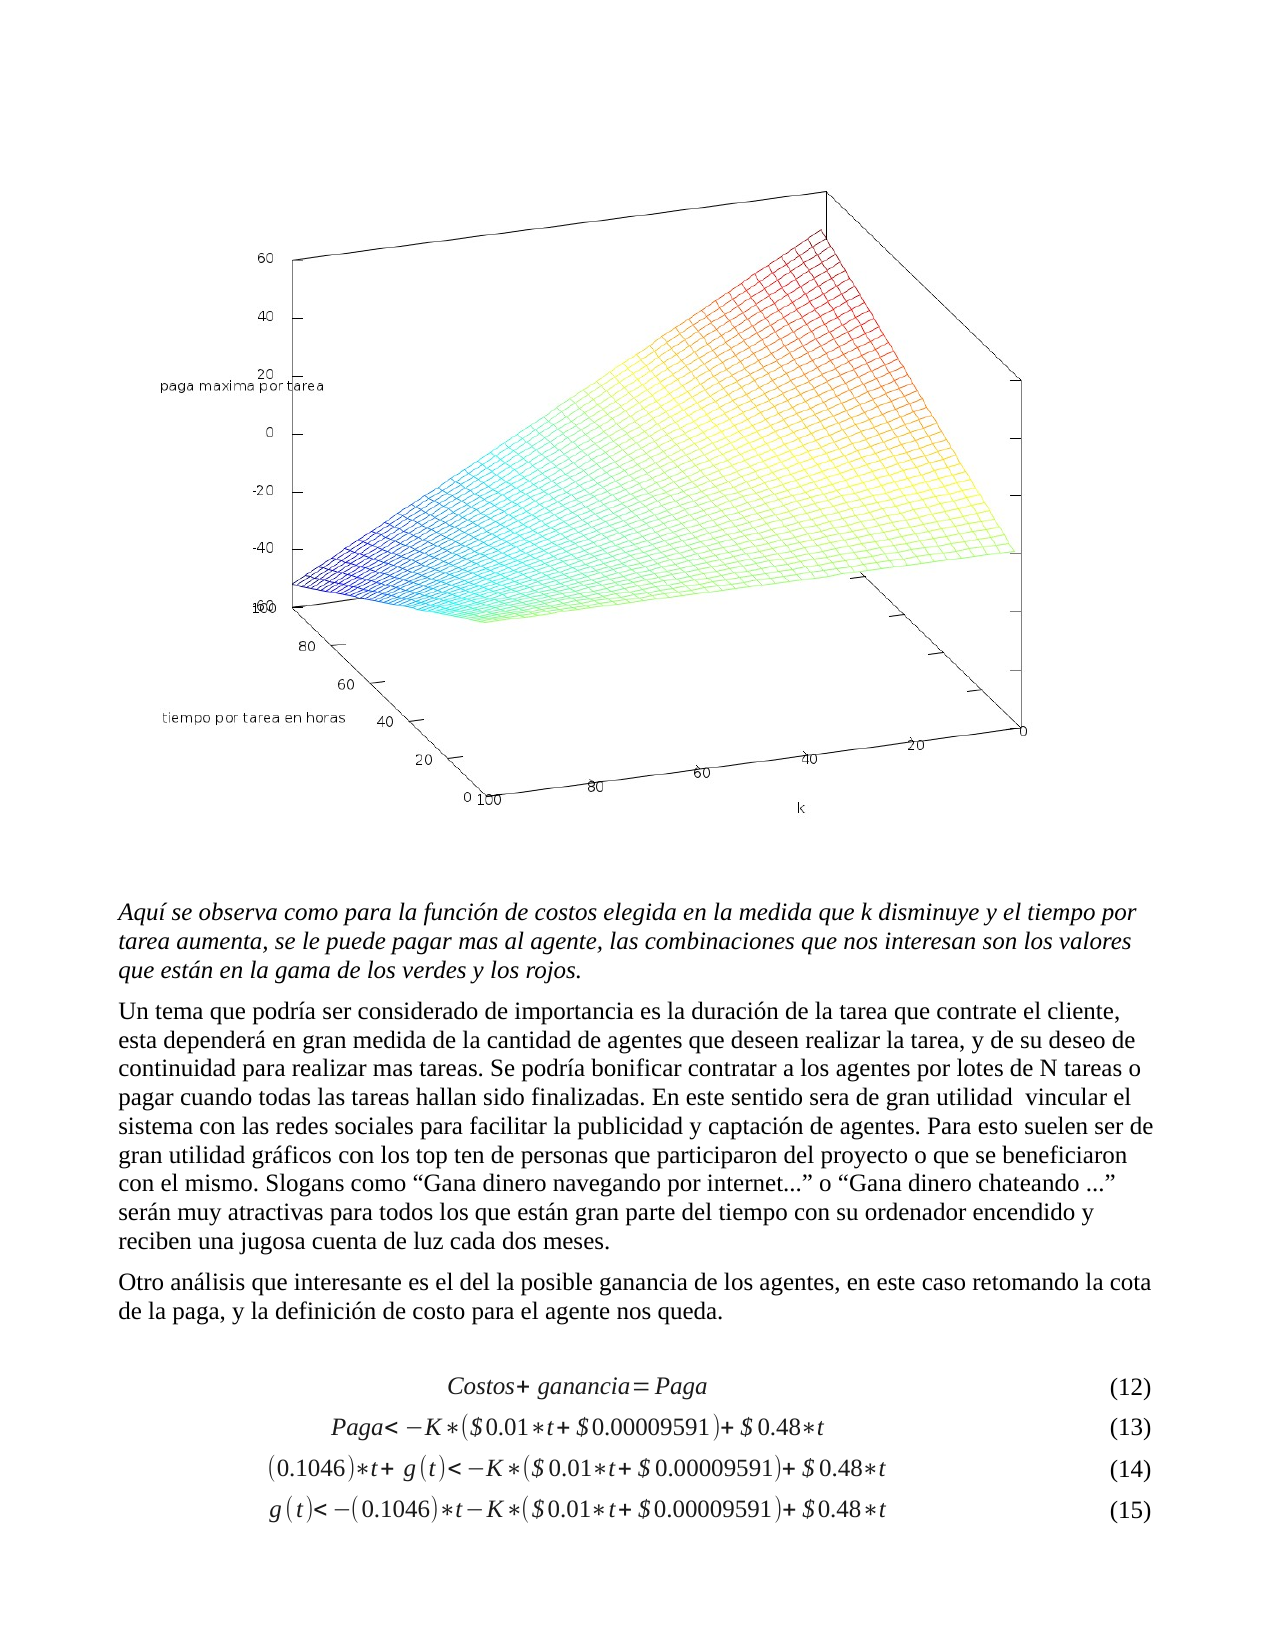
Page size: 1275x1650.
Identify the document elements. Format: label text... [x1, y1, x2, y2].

text Aquí se observa como para la función de costos elegida en la medida que k disminuye y el tiempo por tarea aumenta, se le puede pagar mas al agente, las combinaciones que nos interesan son los valores que están en la gama de los verdes y los rojos. [118, 898, 1157, 983]
table_header (15) [1041, 1489, 1157, 1530]
table_header [118, 1489, 1041, 1530]
table_header [118, 1366, 1041, 1406]
table_header [118, 1406, 1041, 1447]
text Otro análisis que interesante es el del la posible ganancia de los agentes, en este caso retomando la cota de la paga, y la definición de costo para el agente nos queda. [118, 1267, 1157, 1325]
table_header [118, 1448, 1041, 1489]
picture [118, 118, 1157, 898]
text Un tema que podría ser considerado de importancia es la duración de la tarea que contrate el cliente, esta dependerá en gran medida de la cantidad de agentes que deseen realizar la tarea, y de su deseo de continuidad para realizar mas tareas. Se podría bonificar contratar a los agentes por lotes de N tareas o pagar cuando todas las tareas hallan sido finalizadas. En este sentido sera de gran utilidad vincular el sistema con las redes sociales para facilitar la publicidad y captación de agentes. Para esto suelen ser de gran utilidad gráficos con los top ten de personas que participaron del proyecto o que se beneficiaron con el mismo. Slogans como “Gana dinero navegando por internet...” o “Gana dinero chateando ...” serán muy atractivas para todos los que están gran parte del tiempo con su ordenador encendido y reciben una jugosa cuenta de luz cada dos meses.­ [118, 996, 1157, 1255]
table_header (12) [1041, 1366, 1157, 1406]
table_header (14) [1041, 1448, 1157, 1489]
table_header (13) [1041, 1406, 1157, 1447]
